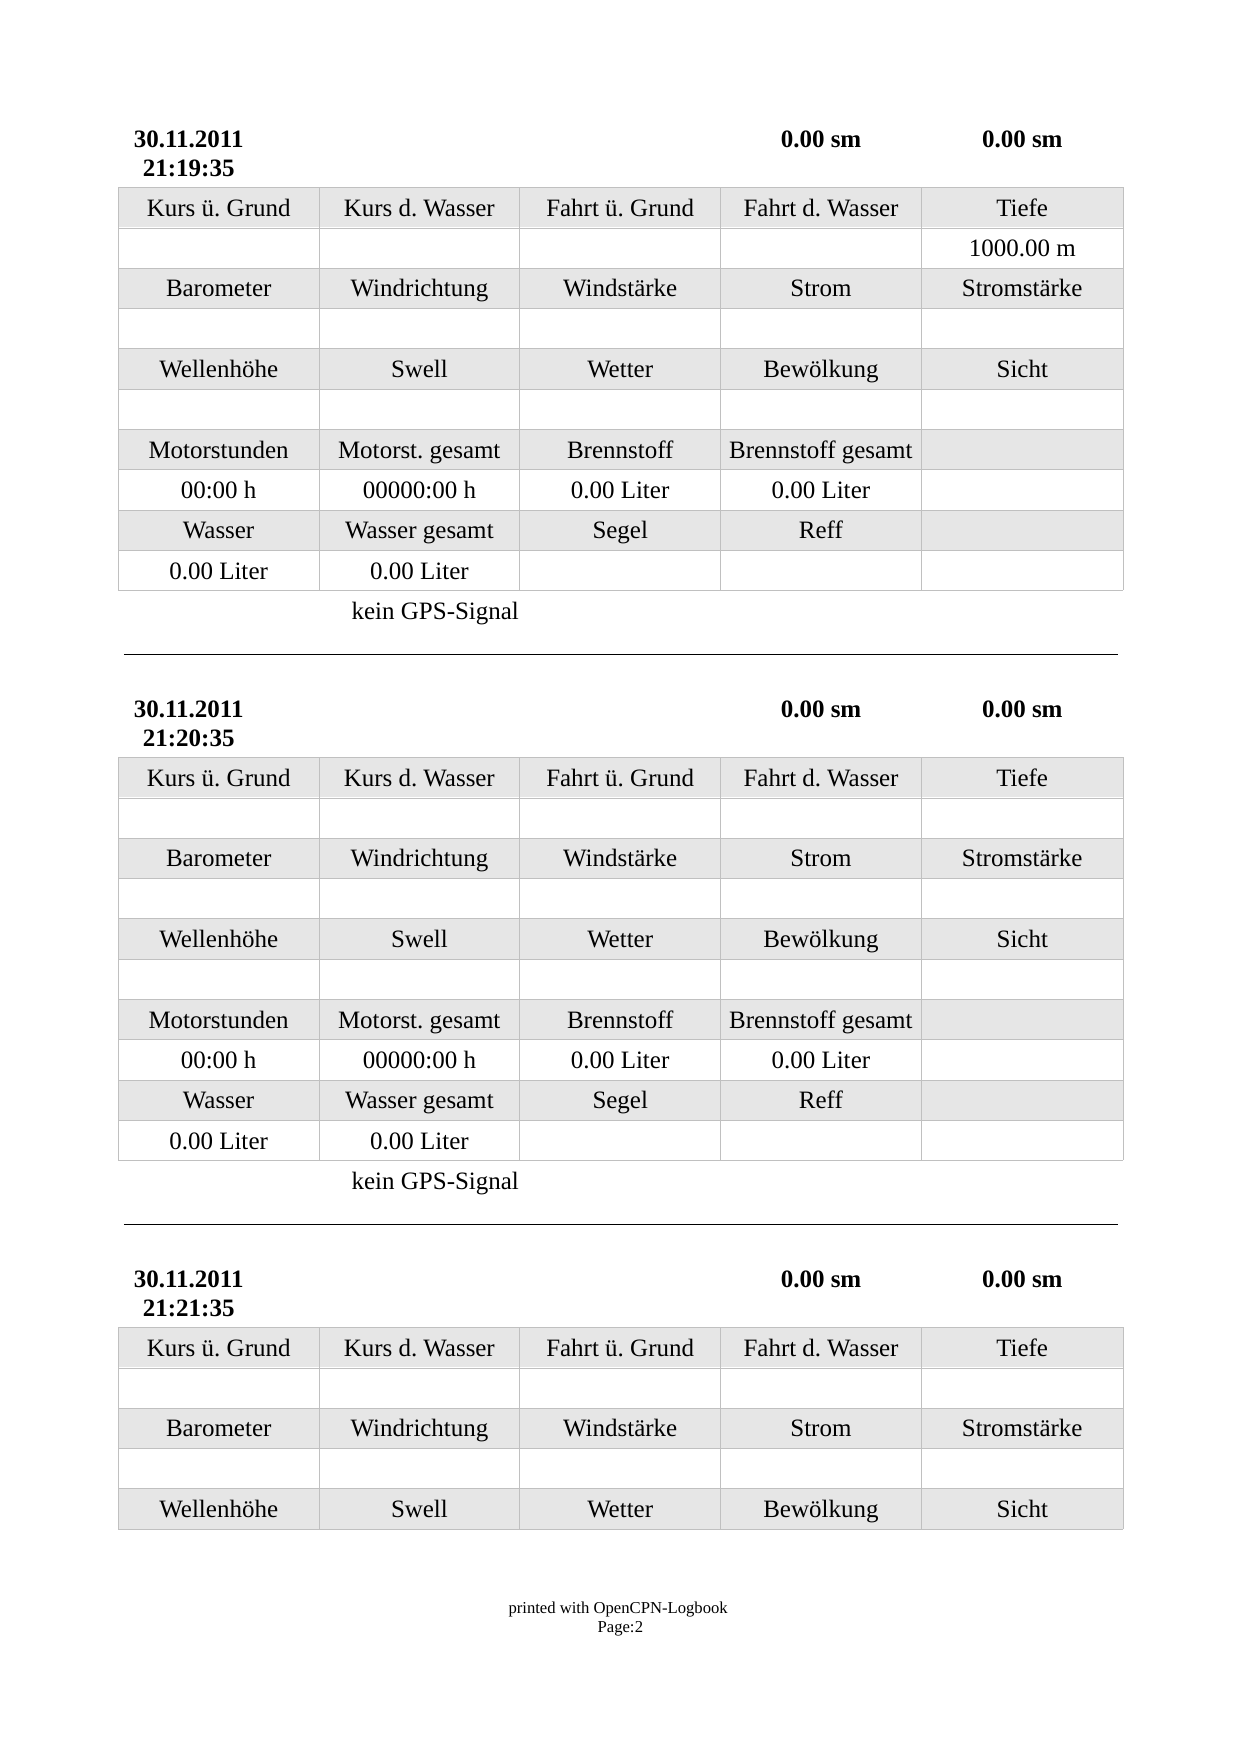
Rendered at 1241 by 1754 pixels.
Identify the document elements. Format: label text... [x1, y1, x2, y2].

table_cell [922, 1081, 1123, 1120]
table_cell [520, 879, 720, 918]
table_cell [922, 1121, 1123, 1160]
table_cell [520, 799, 720, 838]
table_cell Kurs d. Wasser [320, 188, 519, 227]
table_cell 1000.00 m [922, 229, 1123, 268]
table_cell Strom [721, 269, 921, 308]
table_cell Tiefe [922, 758, 1123, 797]
table_cell [922, 309, 1123, 348]
table_cell [520, 1121, 720, 1160]
table_cell [320, 799, 519, 838]
table_cell [119, 879, 319, 918]
table_cell Strom [721, 839, 921, 878]
table_cell Tiefe [922, 1328, 1123, 1367]
table_cell Kurs ü. Grund [119, 758, 319, 797]
table_cell 0.00 Liter [119, 551, 319, 590]
table_cell [922, 390, 1123, 429]
table_cell [922, 470, 1123, 509]
table_cell Motorst. gesamt [320, 430, 519, 469]
table_cell Wasser gesamt [320, 1081, 519, 1120]
table_cell [520, 229, 720, 268]
table_cell [922, 511, 1123, 550]
table_cell Barometer [119, 269, 319, 308]
table_header [319, 118, 519, 187]
table_cell [922, 430, 1123, 469]
table_cell Brennstoff gesamt [721, 1000, 921, 1039]
table_cell Fahrt d. Wasser [721, 1328, 921, 1367]
table_cell Wetter [520, 349, 720, 389]
table_cell 00000:00 h [320, 470, 519, 509]
table_header [259, 118, 319, 187]
table_cell Wetter [520, 1489, 720, 1529]
table_header [259, 1258, 319, 1327]
table_cell 0.00 Liter [721, 470, 921, 509]
table_cell Kurs ü. Grund [119, 1328, 319, 1367]
table_cell Fahrt d. Wasser [721, 758, 921, 797]
table_cell 0.00 Liter [320, 551, 519, 590]
table_cell [721, 551, 921, 590]
table_cell [922, 1449, 1123, 1488]
table_cell Motorst. gesamt [320, 1000, 519, 1039]
table_cell Bewölkung [721, 349, 921, 389]
table_cell Wetter [520, 919, 720, 959]
table_cell Windstärke [520, 269, 720, 308]
table_cell [320, 309, 519, 348]
table_header [520, 688, 720, 757]
table_cell Stromstärke [922, 1409, 1123, 1448]
table_cell [922, 799, 1123, 838]
table_cell Fahrt ü. Grund [520, 188, 720, 227]
table_cell Sicht [922, 919, 1123, 959]
table_cell Windrichtung [320, 839, 519, 878]
table_cell Motorstunden [119, 1000, 319, 1039]
table_cell [922, 1000, 1123, 1039]
table_cell Windstärke [520, 839, 720, 878]
table_cell [922, 879, 1123, 918]
table_cell Barometer [119, 1409, 319, 1448]
table_cell Sicht [922, 1489, 1123, 1529]
table_cell Segel [520, 511, 720, 550]
table_header 30.11.2011 21:21:35 [118, 1258, 259, 1327]
table_cell [721, 960, 921, 999]
table_header kein GPS-Signal [124, 596, 1118, 653]
table_cell Strom [721, 1409, 921, 1448]
table_cell [119, 799, 319, 838]
table_cell [119, 390, 319, 429]
table_cell Fahrt d. Wasser [721, 188, 921, 227]
table_cell [119, 1449, 319, 1488]
table_cell Reff [721, 1081, 921, 1120]
table_cell [520, 1369, 720, 1408]
table_cell [721, 1449, 921, 1488]
table_cell [320, 879, 519, 918]
table_cell Stromstärke [922, 839, 1123, 878]
table_cell Windrichtung [320, 269, 519, 308]
table_cell [320, 1369, 519, 1408]
table_cell [320, 390, 519, 429]
table_cell Wasser gesamt [320, 511, 519, 550]
table_cell Brennstoff gesamt [721, 430, 921, 469]
table_cell Tiefe [922, 188, 1123, 227]
table_cell Brennstoff [520, 1000, 720, 1039]
table_cell [119, 229, 319, 268]
table_header kein GPS-Signal [124, 1166, 1118, 1223]
table_cell [118, 1161, 1123, 1258]
table_cell Fahrt ü. Grund [520, 758, 720, 797]
table_cell [119, 960, 319, 999]
table_cell Wellenhöhe [119, 1489, 319, 1529]
table_cell Fahrt ü. Grund [520, 1328, 720, 1367]
table_header [319, 1258, 519, 1327]
table_header 0.00 sm [720, 1258, 921, 1327]
table_cell Stromstärke [922, 269, 1123, 308]
table_header 0.00 sm [720, 118, 921, 187]
table_header 0.00 sm [720, 688, 921, 757]
table_cell Windrichtung [320, 1409, 519, 1448]
table_cell Swell [320, 1489, 519, 1529]
table_cell [320, 960, 519, 999]
table_cell Reff [721, 511, 921, 550]
table_cell [520, 960, 720, 999]
table_cell Wellenhöhe [119, 349, 319, 389]
table_cell Kurs d. Wasser [320, 758, 519, 797]
table_cell 0.00 Liter [520, 470, 720, 509]
table_cell [118, 591, 1123, 688]
table_header 30.11.2011 21:20:35 [118, 688, 259, 757]
table_header [259, 688, 319, 757]
table_cell [721, 879, 921, 918]
table_cell Wasser [119, 1081, 319, 1120]
table_cell [922, 551, 1123, 590]
table_cell Barometer [119, 839, 319, 878]
table_cell 0.00 Liter [520, 1040, 720, 1079]
table_cell [520, 551, 720, 590]
table_header [319, 688, 519, 757]
table_cell 0.00 Liter [721, 1040, 921, 1079]
table_cell [320, 229, 519, 268]
table_cell Swell [320, 349, 519, 389]
table_cell [922, 1040, 1123, 1079]
table_cell Windstärke [520, 1409, 720, 1448]
table_cell [119, 1369, 319, 1408]
table_cell [721, 1369, 921, 1408]
table_cell Segel [520, 1081, 720, 1120]
table_cell 00:00 h [119, 470, 319, 509]
table_cell Motorstunden [119, 430, 319, 469]
table_cell 0.00 Liter [119, 1121, 319, 1160]
table_cell 00:00 h [119, 1040, 319, 1079]
table_header [520, 118, 720, 187]
table_cell Kurs d. Wasser [320, 1328, 519, 1367]
table_cell [721, 1121, 921, 1160]
table_cell [922, 1369, 1123, 1408]
table_cell [922, 960, 1123, 999]
table_cell [721, 309, 921, 348]
table_cell Wasser [119, 511, 319, 550]
table_header [520, 1258, 720, 1327]
table_cell Brennstoff [520, 430, 720, 469]
table_cell Swell [320, 919, 519, 959]
table_cell 00000:00 h [320, 1040, 519, 1079]
table_header 0.00 sm [921, 688, 1123, 757]
table_cell Bewölkung [721, 919, 921, 959]
table_cell [721, 229, 921, 268]
table_cell [520, 309, 720, 348]
table_cell Sicht [922, 349, 1123, 389]
table_cell [520, 1449, 720, 1488]
table_header 0.00 sm [921, 1258, 1123, 1327]
table_cell Kurs ü. Grund [119, 188, 319, 227]
table_cell Wellenhöhe [119, 919, 319, 959]
table_cell [721, 390, 921, 429]
table_cell Bewölkung [721, 1489, 921, 1529]
table_cell [520, 390, 720, 429]
table_cell [320, 1449, 519, 1488]
table_cell [721, 799, 921, 838]
table_header 30.11.2011 21:19:35 [118, 118, 259, 187]
table_header 0.00 sm [921, 118, 1123, 187]
table_cell 0.00 Liter [320, 1121, 519, 1160]
table_cell [119, 309, 319, 348]
